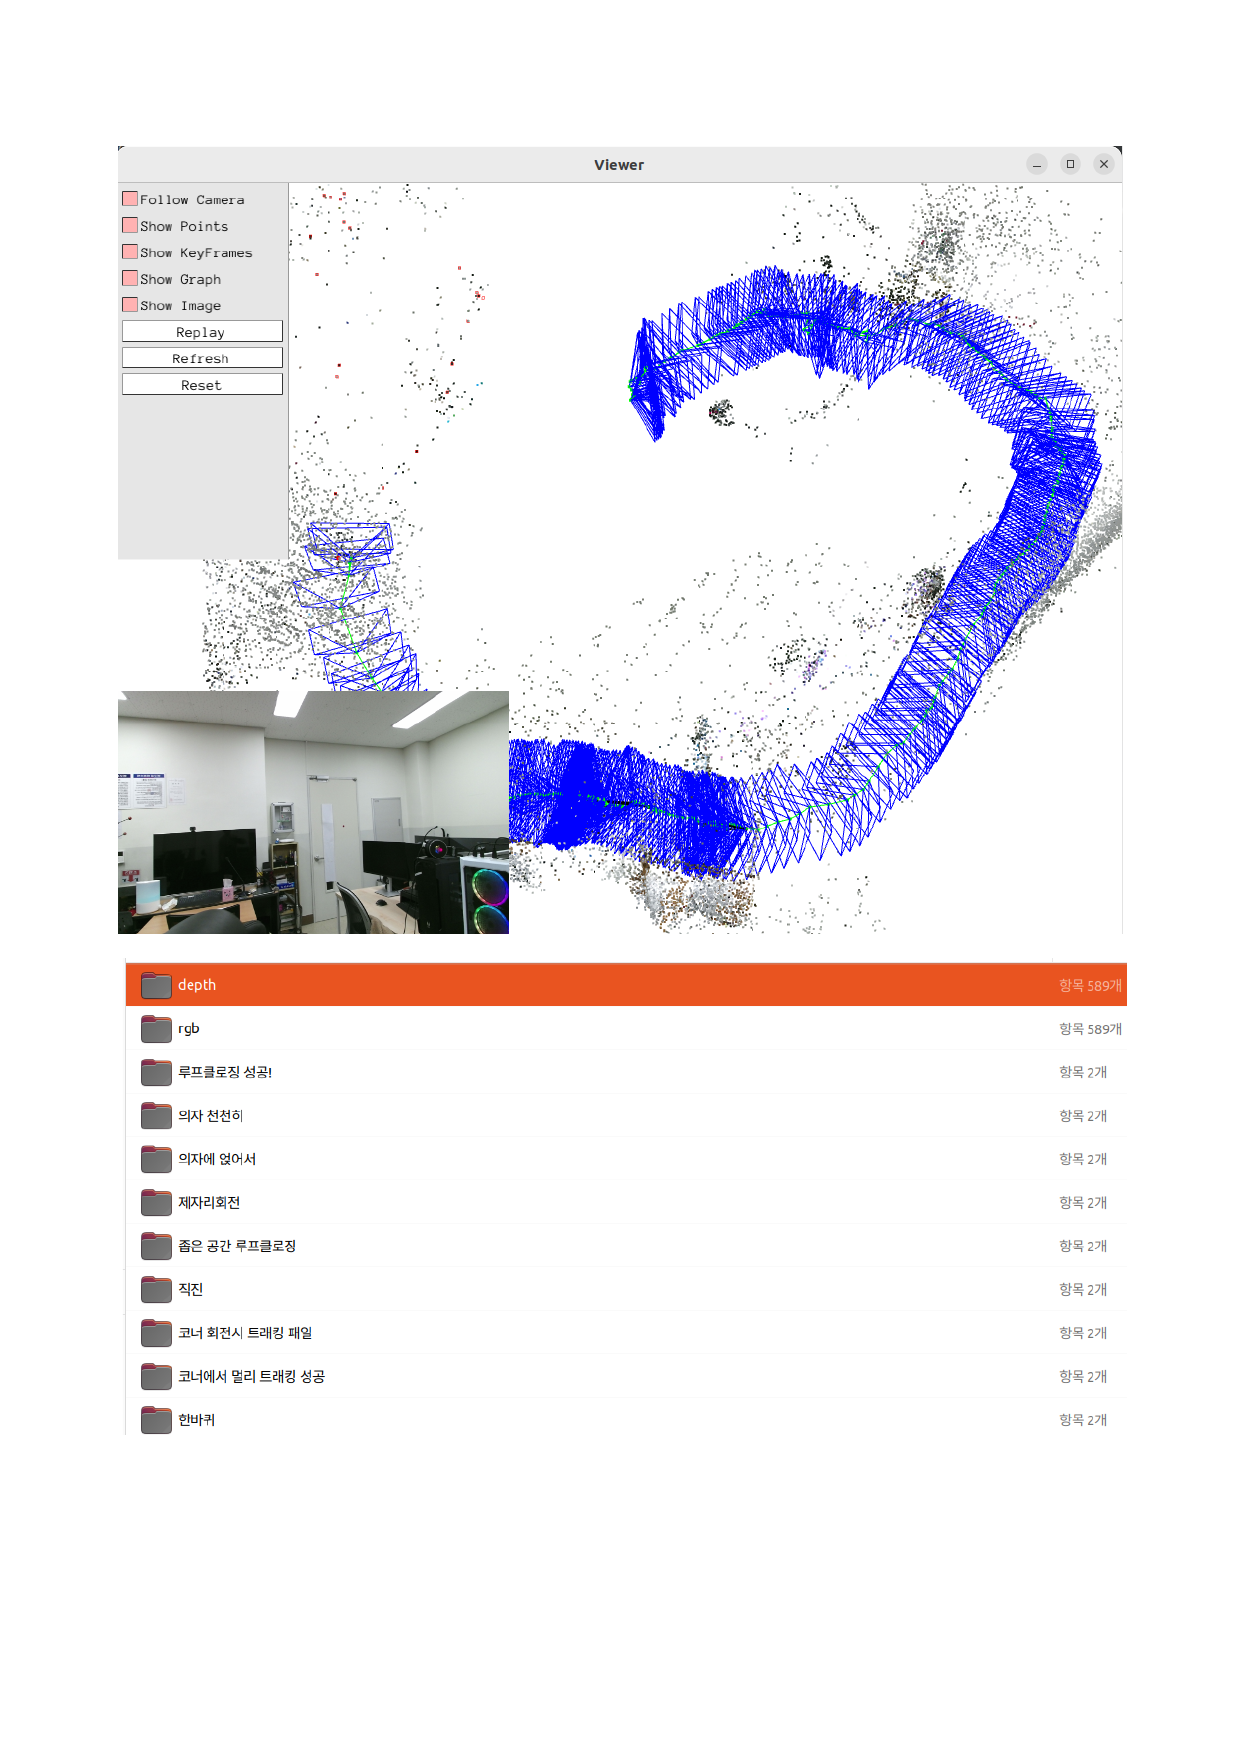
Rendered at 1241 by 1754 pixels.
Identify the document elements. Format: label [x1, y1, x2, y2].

picture [122, 958, 1127, 1435]
picture [118, 146, 1123, 934]
